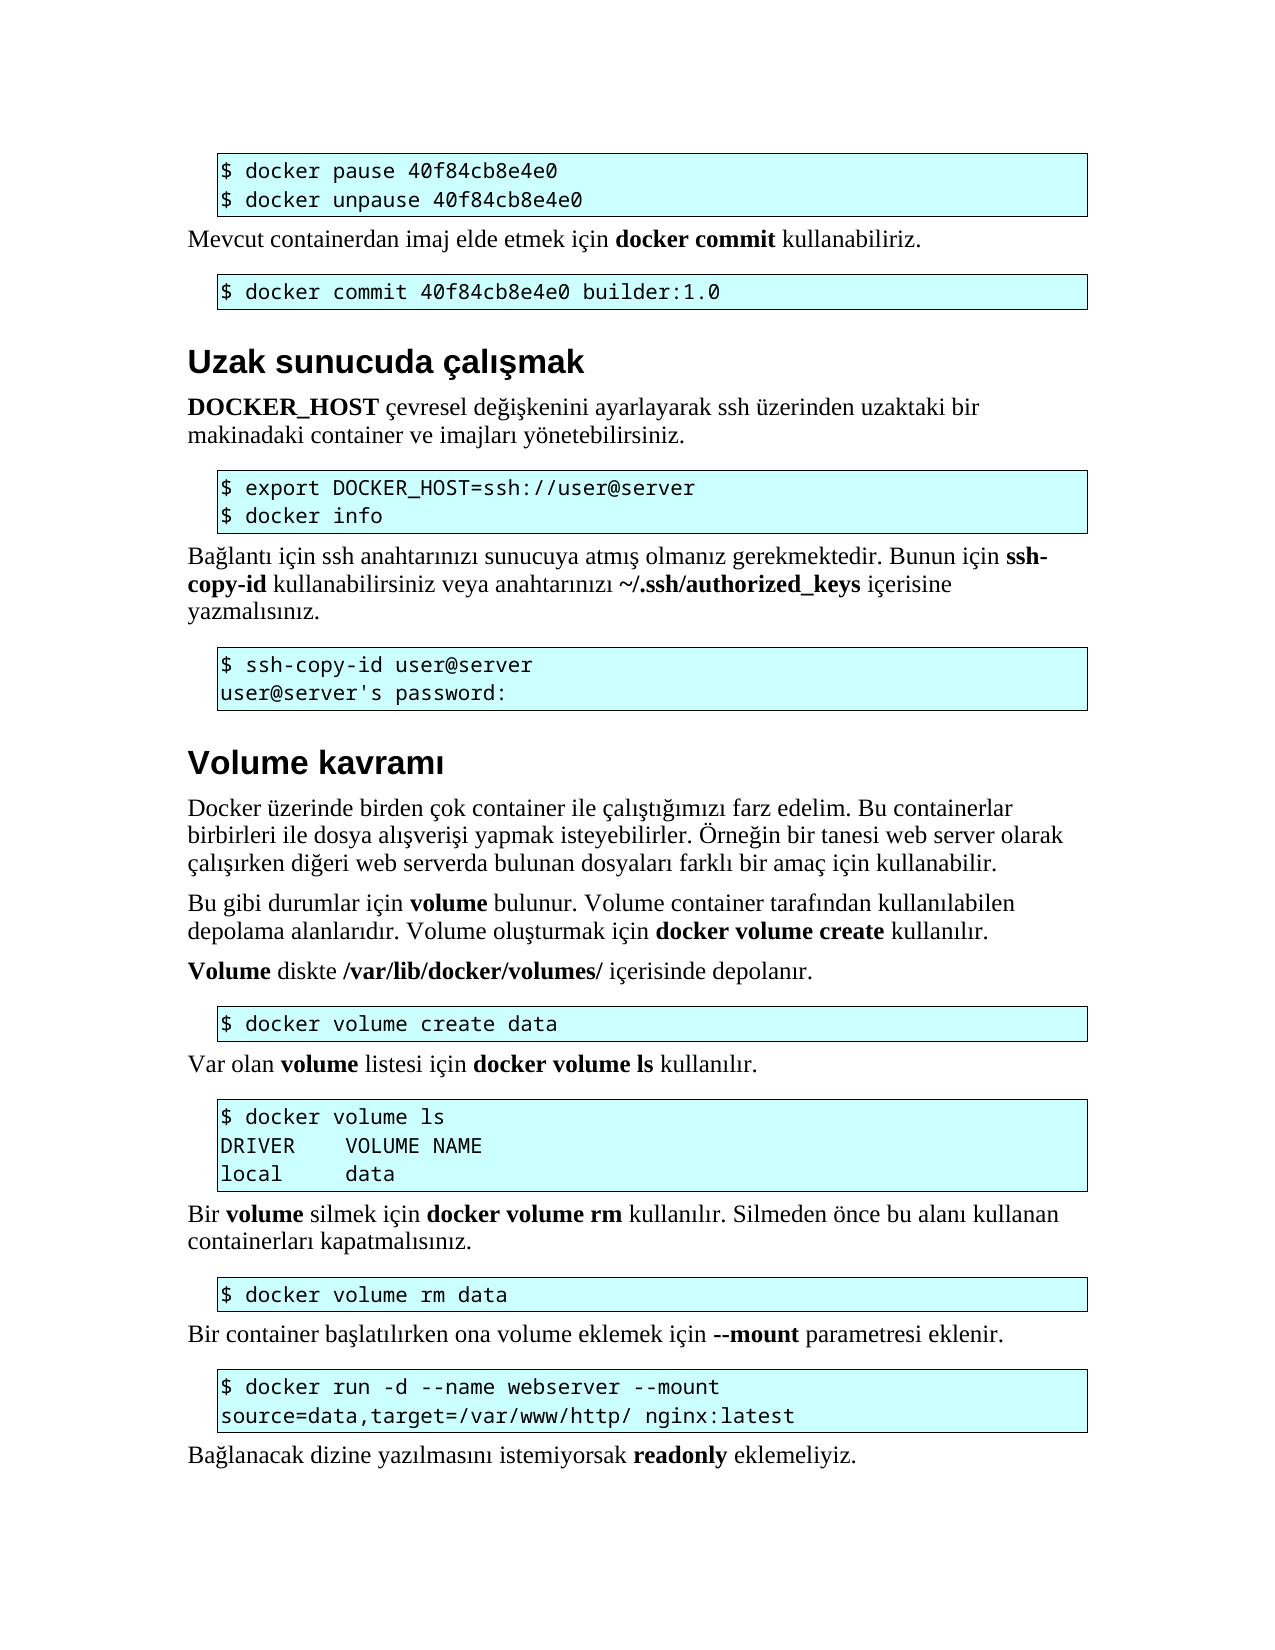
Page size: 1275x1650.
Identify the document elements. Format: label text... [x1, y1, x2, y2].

text $ docker commit 40f84cb8e4e0 builder:1.0 [218, 275, 1087, 309]
text $ export DOCKER_HOST=ssh://user@server $ docker info [218, 471, 1087, 533]
text $ docker volume create data [218, 1007, 1087, 1041]
text $ docker volume rm data [218, 1278, 1087, 1311]
text $ docker run -d --name webserver --mount source=data,target=/var/www/http/ nginx:latest [218, 1370, 1087, 1432]
text Mevcut containerdan imaj elde etmek için docker commit kullanabiliriz. [187, 225, 1087, 253]
subtitle Volume kavramı [187, 744, 1087, 781]
text Bu gibi durumlar için volume bulunur. Volume container tarafından kullanılabilen depolama alanlarıdır. Volume oluşturmak için docker volume create kullanılır. [187, 889, 1087, 945]
text Volume diskte /var/lib/docker/volumes/ içerisinde depolanır. [187, 957, 1087, 985]
text Var olan volume listesi için docker volume ls kullanılır. [187, 1050, 1087, 1078]
text $ ssh-copy-id user@server user@server's password: [218, 648, 1087, 710]
text Bağlanacak dizine yazılmasını istemiyorsak readonly eklemeliyiz. [187, 1441, 1087, 1469]
text Bir volume silmek için docker volume rm kullanılır. Silmeden önce bu alanı kullanan containerları kapatmalısınız. [187, 1200, 1087, 1255]
text $ docker pause 40f84cb8e4e0 $ docker unpause 40f84cb8e4e0 [218, 154, 1087, 216]
text DOCKER_HOST çevresel değişkenini ayarlayarak ssh üzerinden uzaktaki bir makinadaki container ve imajları yönetebilirsiniz. [187, 393, 1087, 448]
text $ docker volume ls DRIVER VOLUME NAME local data [218, 1100, 1087, 1191]
text Bağlantı için ssh anahtarınızı sunucuya atmış olmanız gerekmektedir. Bunun için ssh-copy-id kullanabilirsiniz veya anahtarınızı ~/.ssh/authorized_keys içerisine yazmalısınız. [187, 542, 1087, 625]
text Docker üzerinde birden çok container ile çalıştığımızı farz edelim. Bu containerlar birbirleri ile dosya alışverişi yapmak isteyebilirler. Örneğin bir tanesi web server olarak çalışırken diğeri web serverda bulunan dosyaları farklı bir amaç için kullanabilir. [187, 794, 1087, 877]
subtitle Uzak sunucuda çalışmak [187, 343, 1087, 381]
text Bir container başlatılırken ona volume eklemek için --mount parametresi eklenir. [187, 1320, 1087, 1348]
